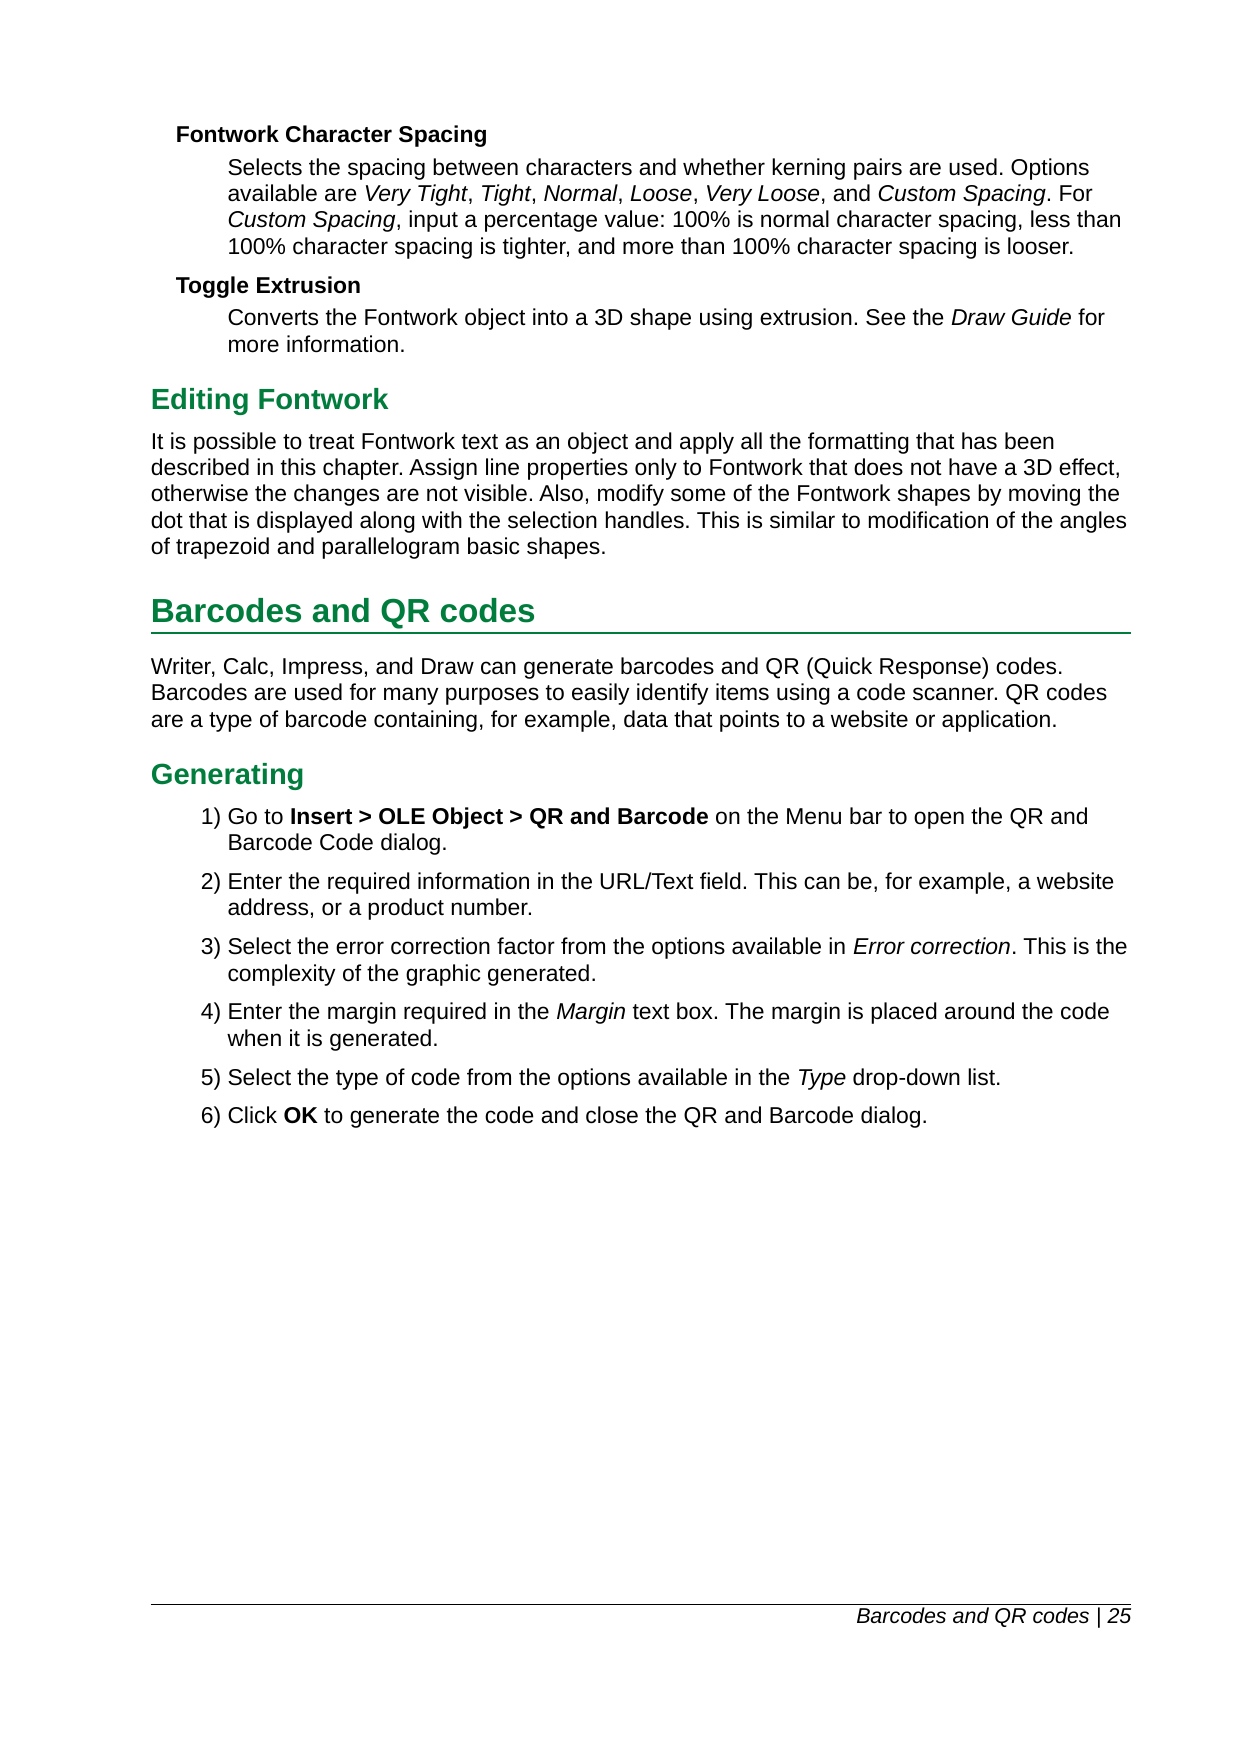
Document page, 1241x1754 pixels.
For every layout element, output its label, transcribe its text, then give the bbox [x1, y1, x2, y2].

subtitle Generating [151, 757, 1131, 790]
list Enter the required information in the URL/Text field. This can be, for example, a website address, or a product number. [227, 868, 1131, 921]
text Toggle Extrusion [176, 272, 1131, 298]
text Fontwork Character Spacing [176, 121, 1131, 147]
subtitle Barcodes and QR codes [151, 591, 1131, 632]
list Select the type of code from the options available in the Type drop-down list. [227, 1063, 1131, 1090]
list Click OK to generate the code and close the QR and Barcode dialog. [227, 1102, 1131, 1129]
list Enter the margin required in the Margin text box. The margin is placed around the code when it is generated. [227, 998, 1131, 1051]
text It is possible to treat Fontwork text as an object and apply all the formatting that has been described in this chapter. Assign line properties only to Fontwork that does not have a 3D effect, otherwise the changes are not visible. Also, modify some of the Fontwork shapes by moving the dot that is displayed along with the selection handles. This is similar to modification of the angles of trapezoid and parallelogram basic shapes. [151, 428, 1131, 559]
list Go to Insert > OLE Object > QR and Barcode on the Menu bar to open the QR and Barcode Code dialog. [227, 803, 1131, 855]
list Select the error correction factor from the options available in Error correction. This is the complexity of the graphic generated. [227, 933, 1131, 986]
text Selects the spacing between characters and whether kerning pairs are used. Options available are Very Tight, Tight, Normal, Loose, Very Loose, and Custom Spacing. For Custom Spacing, input a percentage value: 100% is normal character spacing, less than 100% character spacing is tighter, and more than 100% character spacing is looser. [227, 154, 1131, 259]
subtitle Editing Fontwork [151, 382, 1131, 415]
text Writer, Calc, Impress, and Draw can generate barcodes and QR (Quick Response) codes. Barcodes are used for many purposes to easily identify items using a code scanner. QR codes are a type of barcode containing, for example, data that points to a website or application. [151, 653, 1131, 732]
text Converts the Fontwork object into a 3D shape using extrusion. See the Draw Guide for more information. [227, 304, 1131, 357]
